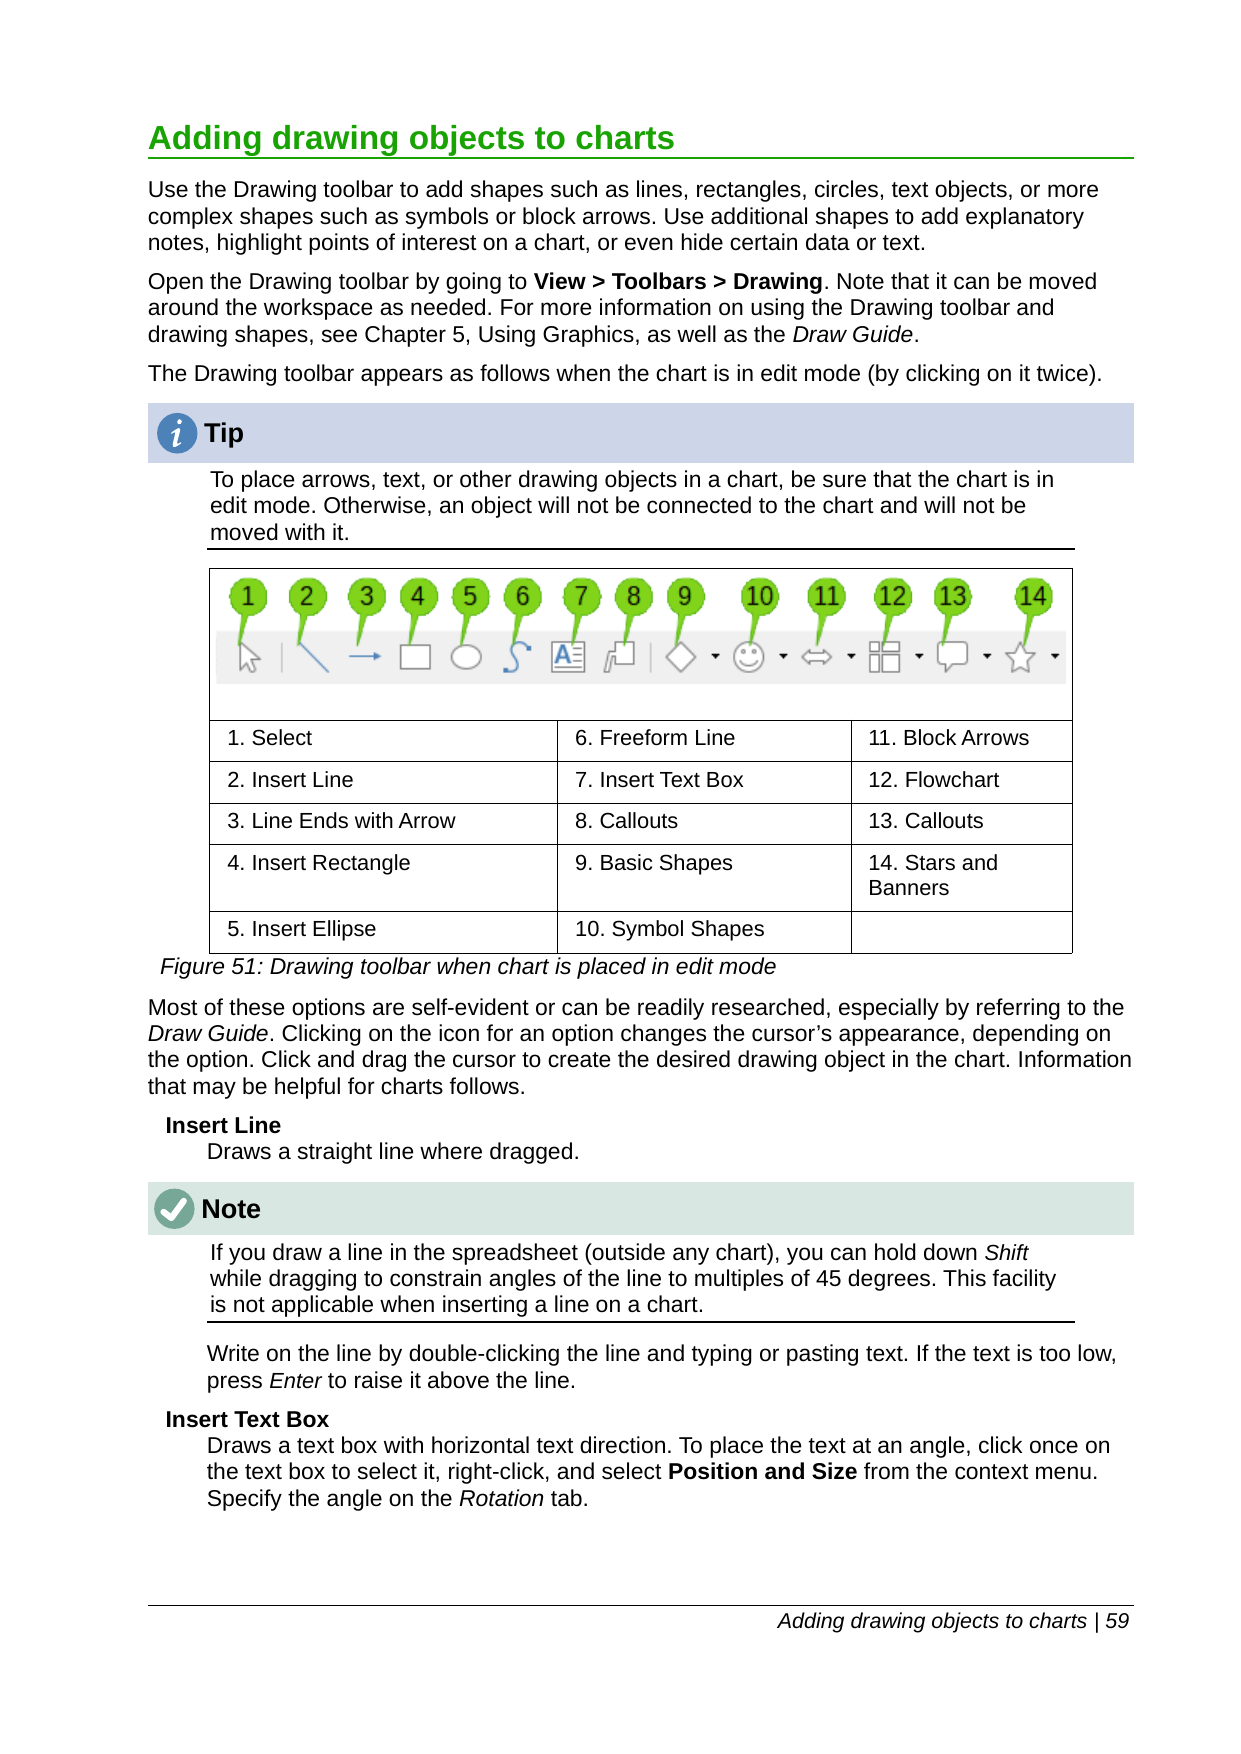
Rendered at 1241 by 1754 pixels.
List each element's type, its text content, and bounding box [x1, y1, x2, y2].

subtitle Note [148, 1182, 1134, 1235]
table_cell 12. Flowchart [852, 762, 1072, 802]
table_cell 6. Freeform Line [558, 721, 851, 761]
table_cell 4. Insert Rectangle [210, 845, 557, 911]
text Write on the line by double-clicking the line and typing or pasting text. If the text is too low, press Enter to raise it above the line. [207, 1340, 1134, 1393]
table_cell 2. Insert Line [210, 762, 557, 802]
table_cell 7. Insert Text Box [558, 762, 851, 802]
table_cell [852, 912, 1072, 953]
subtitle Adding drawing objects to charts [148, 118, 1134, 157]
table_header [210, 569, 1072, 577]
table_header [210, 578, 1072, 719]
text Open the Drawing toolbar by going to View > Toolbars > Drawing. Note that it can be moved around the workspace as needed. For more information on using the Drawing toolbar and drawing shapes, see Chapter 5, Using Graphics, as well as the Draw Guide. [148, 268, 1134, 347]
table_cell 9. Basic Shapes [558, 845, 851, 911]
text If you draw a line in the spreadsheet (outside any chart), you can hold down Shift while dragging to constrain angles of the line to multiples of 45 degrees. This facility is not applicable when inserting a line on a chart. [207, 1235, 1075, 1321]
text To place arrows, text, or other drawing objects in a chart, be sure that the chart is in edit mode. Otherwise, an object will not be connected to the chart and will not be moved with it. [207, 463, 1075, 548]
text Insert Text Box [165, 1406, 1134, 1432]
table_cell 8. Callouts [558, 804, 851, 844]
text Most of these options are self-evident or can be readily researched, especially by referring to the Draw Guide. Clicking on the icon for an option changes the cursor’s appearance, depending on the option. Click and drag the cursor to create the desired drawing object in the chart. Information that may be helpful for charts follows. [148, 994, 1134, 1099]
table_cell 5. Insert Ellipse [210, 912, 557, 953]
text Insert Line [165, 1112, 1134, 1138]
table_cell 3. Line Ends with Arrow [210, 804, 557, 844]
table_cell 14. Stars and Banners [852, 845, 1072, 911]
picture [215, 577, 1067, 684]
text Draws a text box with horizontal text direction. To place the text at an angle, click once on the text box to select it, right-click, and select Position and Size from the context menu. Specify the angle on the Rotation tab. [207, 1432, 1134, 1511]
subtitle Tip [148, 403, 1134, 463]
table_cell 1. Select [210, 721, 557, 761]
text Draws a straight line where dragged. [207, 1138, 1134, 1164]
text Figure 51: Drawing toolbar when chart is placed in edit mode [160, 953, 1122, 979]
table_cell 13. Callouts [852, 804, 1072, 844]
text Use the Drawing toolbar to add shapes such as lines, rectangles, circles, text objects, or more complex shapes such as symbols or block arrows. Use additional shapes to add explanatory notes, highlight points of interest on a chart, or even hide certain data or text. [148, 176, 1134, 255]
table_cell 11. Block Arrows [852, 721, 1072, 761]
text The Drawing toolbar appears as follows when the chart is in edit mode (by clicking on it twice). [148, 359, 1134, 386]
table_cell 10. Symbol Shapes [558, 912, 851, 953]
